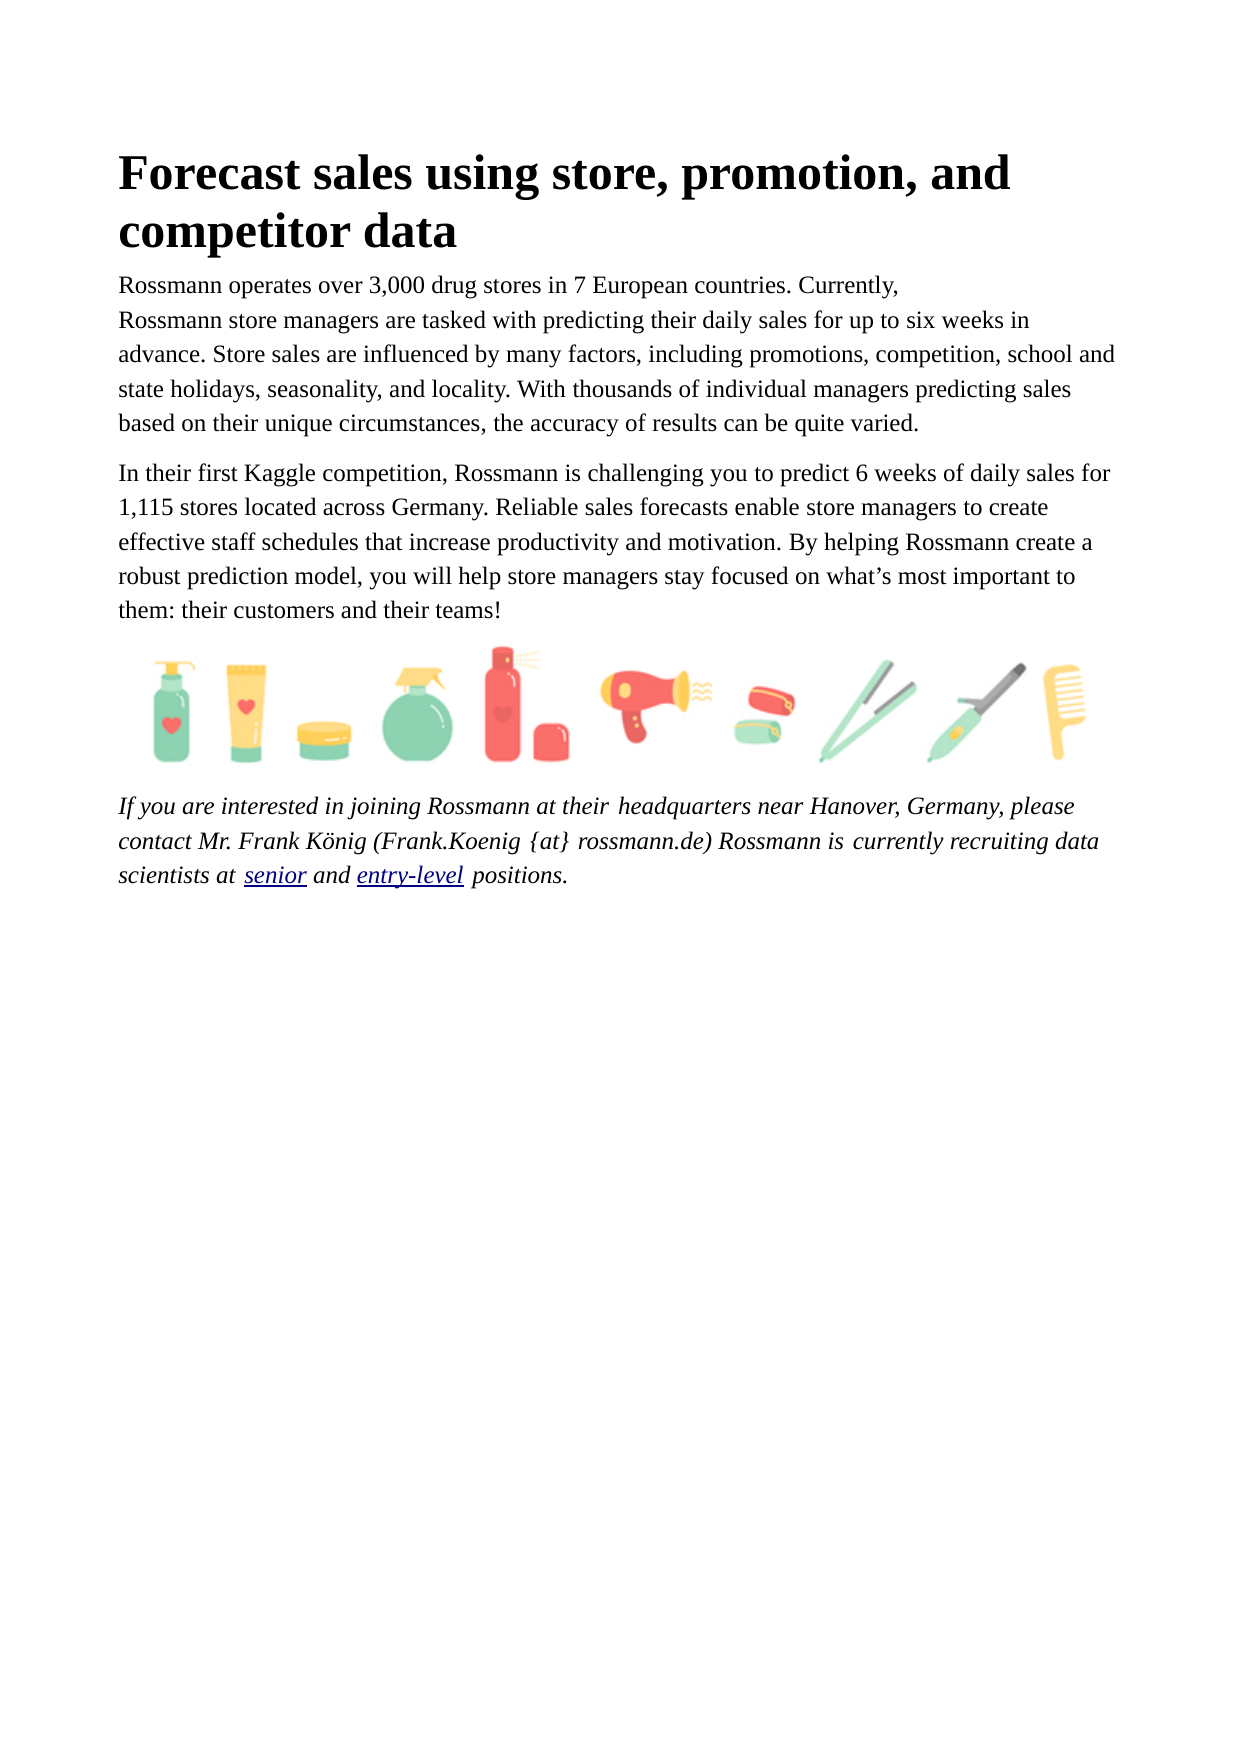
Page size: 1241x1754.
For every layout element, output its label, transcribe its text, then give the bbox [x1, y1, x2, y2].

text Rossmann operates over 3,000 drug stores in 7 European countries. Currently, Rossmann store managers are tasked with predicting their daily sales for up to six weeks in advance. Store sales are influenced by many factors, including promotions, competition, school and state holidays, seasonality, and locality. With thousands of individual managers predicting sales based on their unique circumstances, the accuracy of results can be quite varied. [118, 271, 1122, 437]
text If you are interested in joining Rossmann at their headquarters near Hanover, Germany, please contact Mr. Frank König (Frank.Koenig {at} rossmann.de) Rossmann is currently recruiting data scientists at senior and entry-level positions. [118, 791, 1122, 889]
picture [118, 644, 1119, 772]
text In their first Kaggle competition, Rossmann is challenging you to predict 6 weeks of daily sales for 1,115 stores located across Germany. Reliable sales forecasts enable store managers to create effective staff schedules that increase productivity and motivation. By helping Rossmann create a robust prediction model, you will help store managers stay focused on what’s most important to them: their customers and their teams! [118, 458, 1122, 624]
subtitle Forecast sales using store, promotion, and competitor data [118, 143, 1122, 258]
